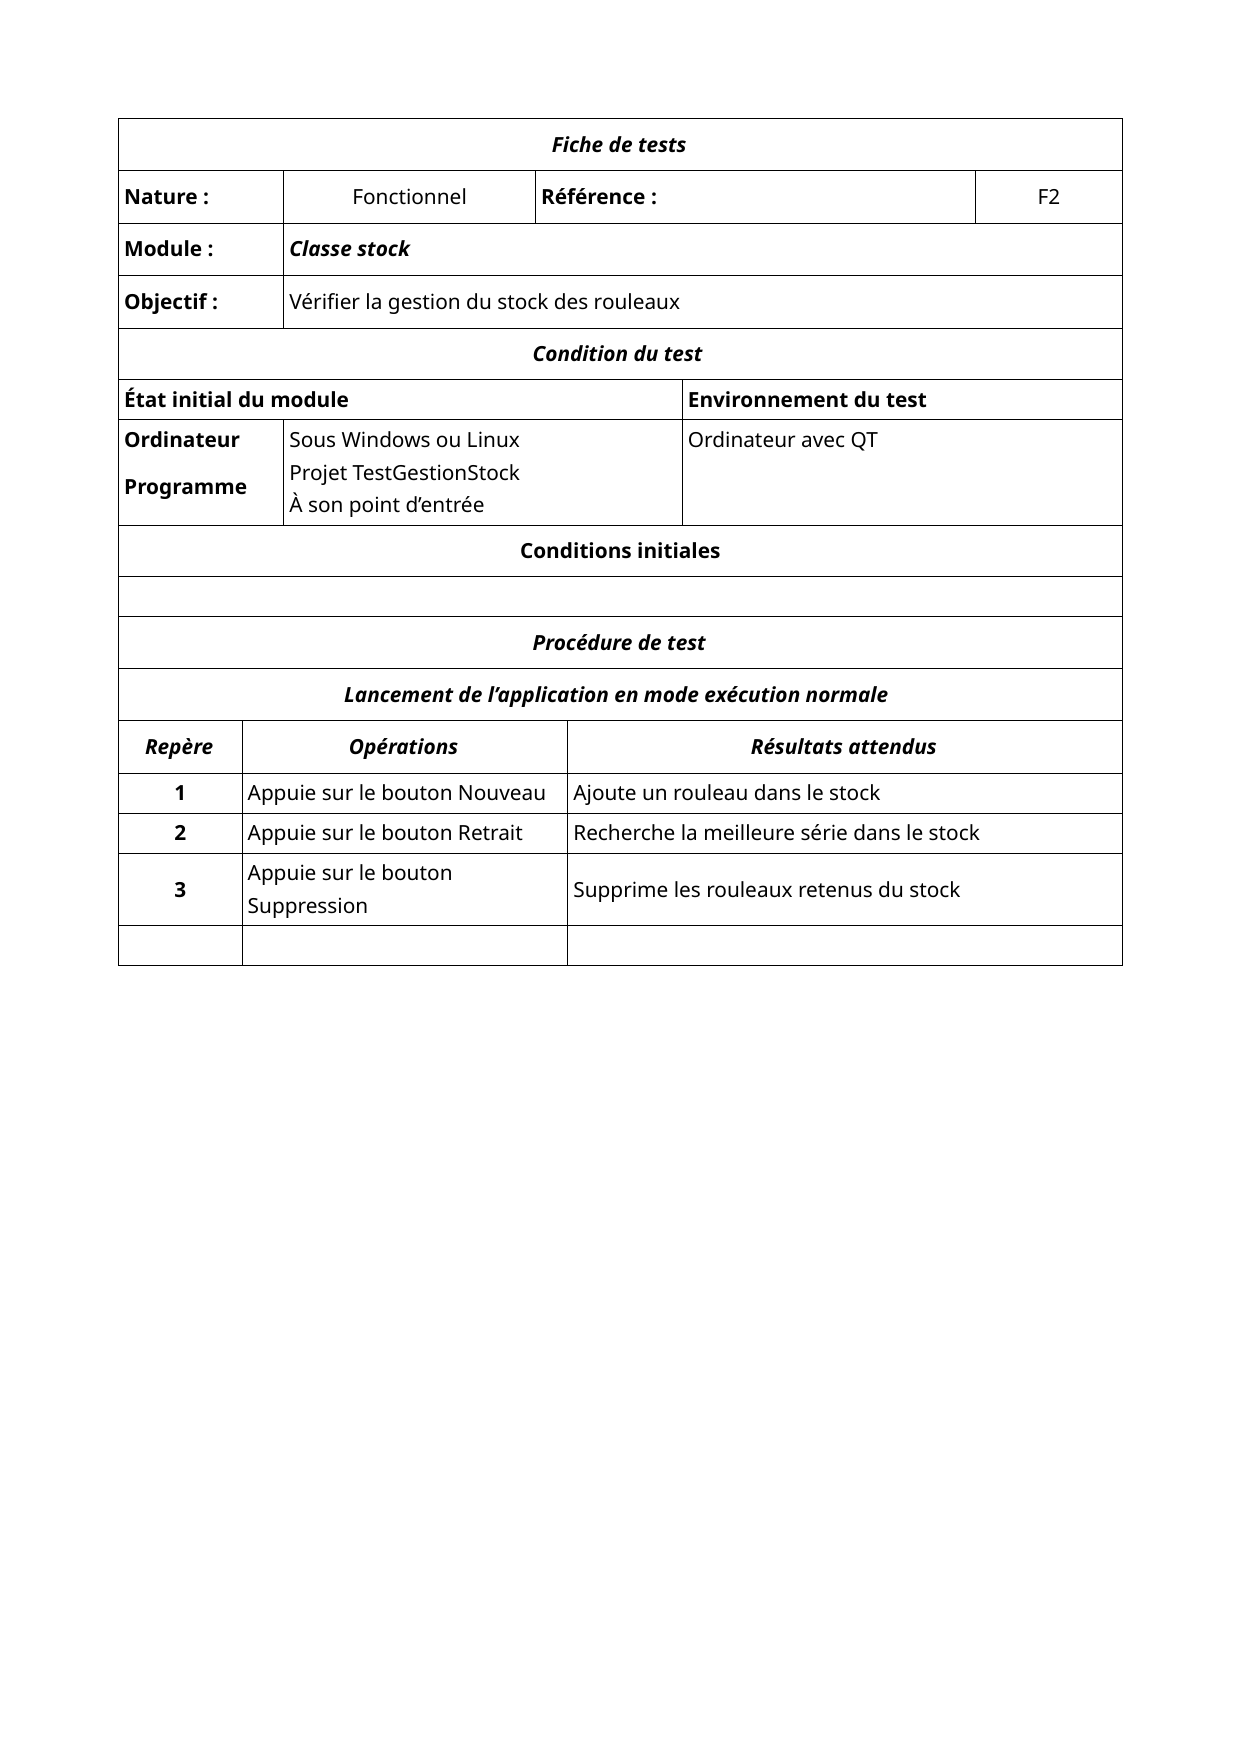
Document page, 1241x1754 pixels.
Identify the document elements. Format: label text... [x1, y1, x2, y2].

table_cell Conditions initiales [119, 526, 1122, 576]
table_cell 2 [119, 814, 242, 853]
table_cell Appuie sur le bouton Nouveau [243, 774, 567, 813]
table_cell Appuie sur le bouton Suppression [243, 854, 567, 925]
table_cell [243, 926, 567, 965]
table_cell 3 [119, 854, 242, 925]
table_cell Ordinateur Programme [119, 420, 283, 524]
table_cell Procédure de test [119, 617, 1122, 668]
table_cell Recherche la meilleure série dans le stock [568, 814, 1122, 853]
table_cell [119, 926, 242, 965]
table_cell Condition du test [119, 329, 1122, 379]
table_cell Environnement du test [683, 380, 1122, 419]
table_cell [568, 926, 1122, 965]
table_cell Repère [119, 721, 242, 773]
table_cell Sous Windows ou Linux Projet TestGestionStock À son point d’entrée [284, 420, 682, 524]
table_cell Fonctionnel [284, 171, 535, 222]
table_cell Nature : [119, 171, 283, 222]
table_cell Ajoute un rouleau dans le stock [568, 774, 1122, 813]
table_cell Vérifier la gestion du stock des rouleaux [284, 276, 1122, 327]
table_cell [119, 577, 1122, 616]
table_cell Module : [119, 224, 283, 275]
table_cell Opérations [243, 721, 567, 773]
table_cell F2 [976, 171, 1122, 222]
table_cell Classe stock [284, 224, 1122, 275]
table_cell Résultats attendus [568, 721, 1122, 773]
table_cell Objectif : [119, 276, 283, 327]
table_cell État initial du module [119, 380, 682, 419]
table_header Fiche de tests [119, 119, 1122, 170]
table_cell 1 [119, 774, 242, 813]
table_cell Lancement de l’application en mode exécution normale [119, 669, 1122, 720]
table_cell Supprime les rouleaux retenus du stock [568, 854, 1122, 925]
table_cell Appuie sur le bouton Retrait [243, 814, 567, 853]
table_cell Ordinateur avec QT [683, 420, 1122, 524]
table_cell Référence : [536, 171, 975, 222]
